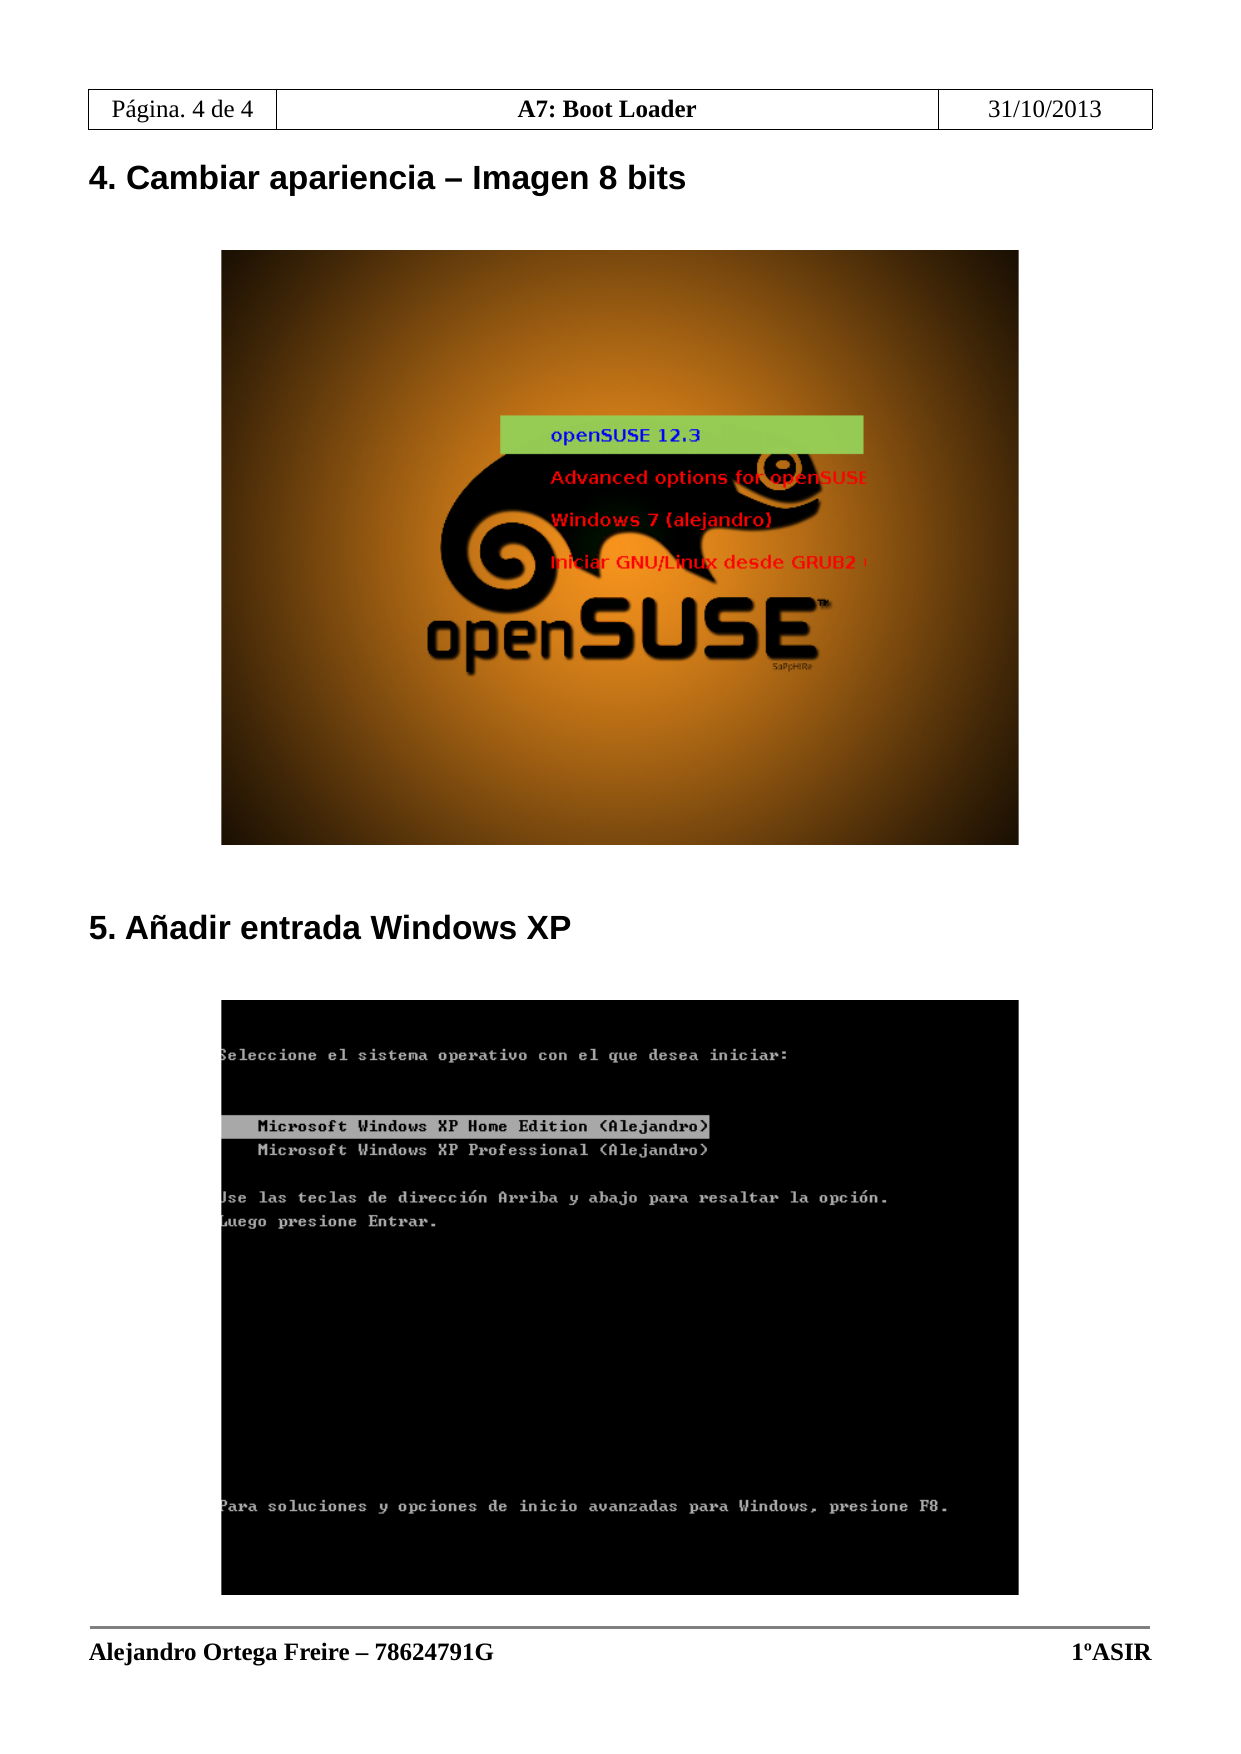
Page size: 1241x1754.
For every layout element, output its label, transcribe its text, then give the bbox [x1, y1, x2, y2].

picture [221, 1000, 1019, 1595]
subtitle 4. Cambiar apariencia – Imagen 8 bits [88, 158, 1152, 196]
picture [221, 250, 1019, 845]
subtitle 5. Añadir entrada Windows XP [88, 908, 1152, 946]
